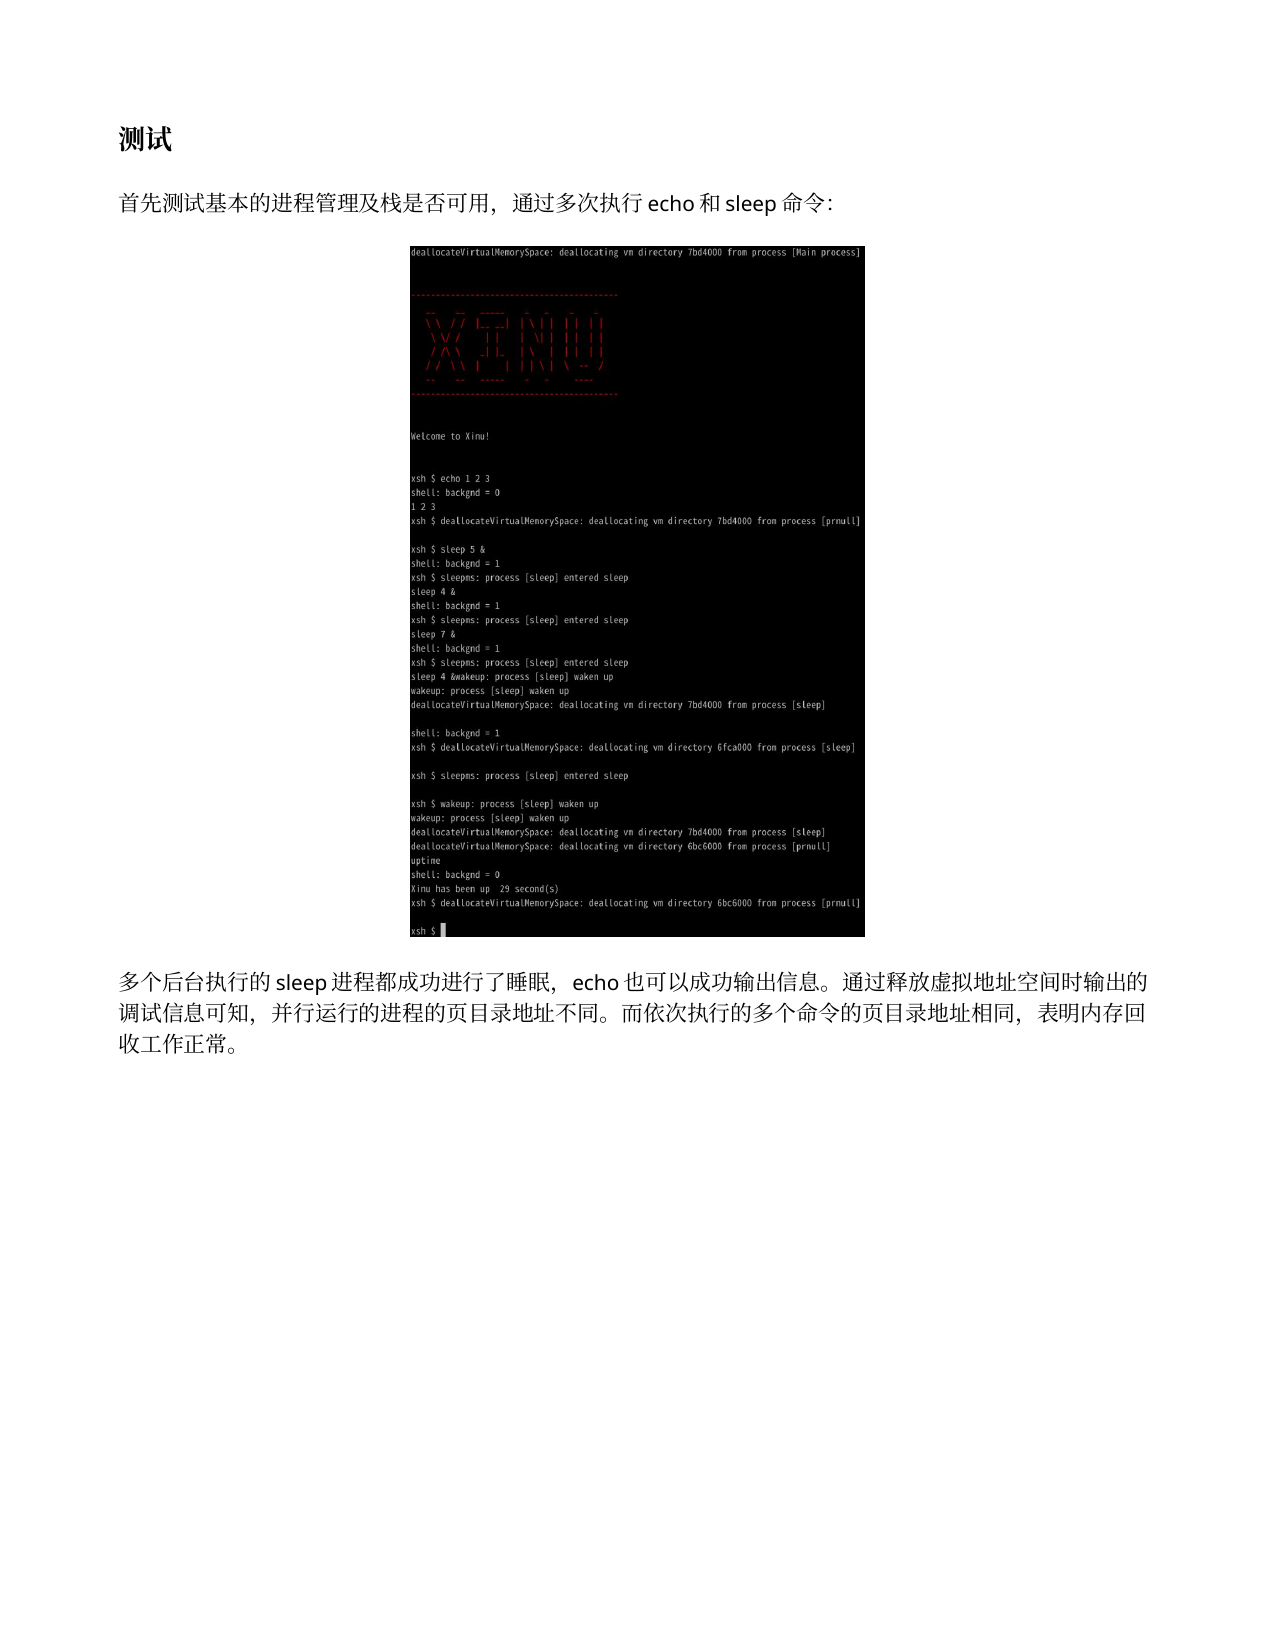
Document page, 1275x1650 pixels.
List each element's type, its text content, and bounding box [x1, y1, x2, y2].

picture [410, 246, 865, 937]
text 测试 [118, 118, 1157, 157]
text 多个后台执行的sleep进程都成功进行了睡眠，echo也可以成功输出信息。通过释放虚拟地址空间时输出的调试信息可知，并行运行的进程的页目录地址不同。而依次执行的多个命令的页目录地址相同，表明内存回收工作正常。 [118, 965, 1157, 1059]
text 首先测试基本的进程管理及栈是否可用，通过多次执行echo和sleep命令： [118, 186, 1157, 217]
